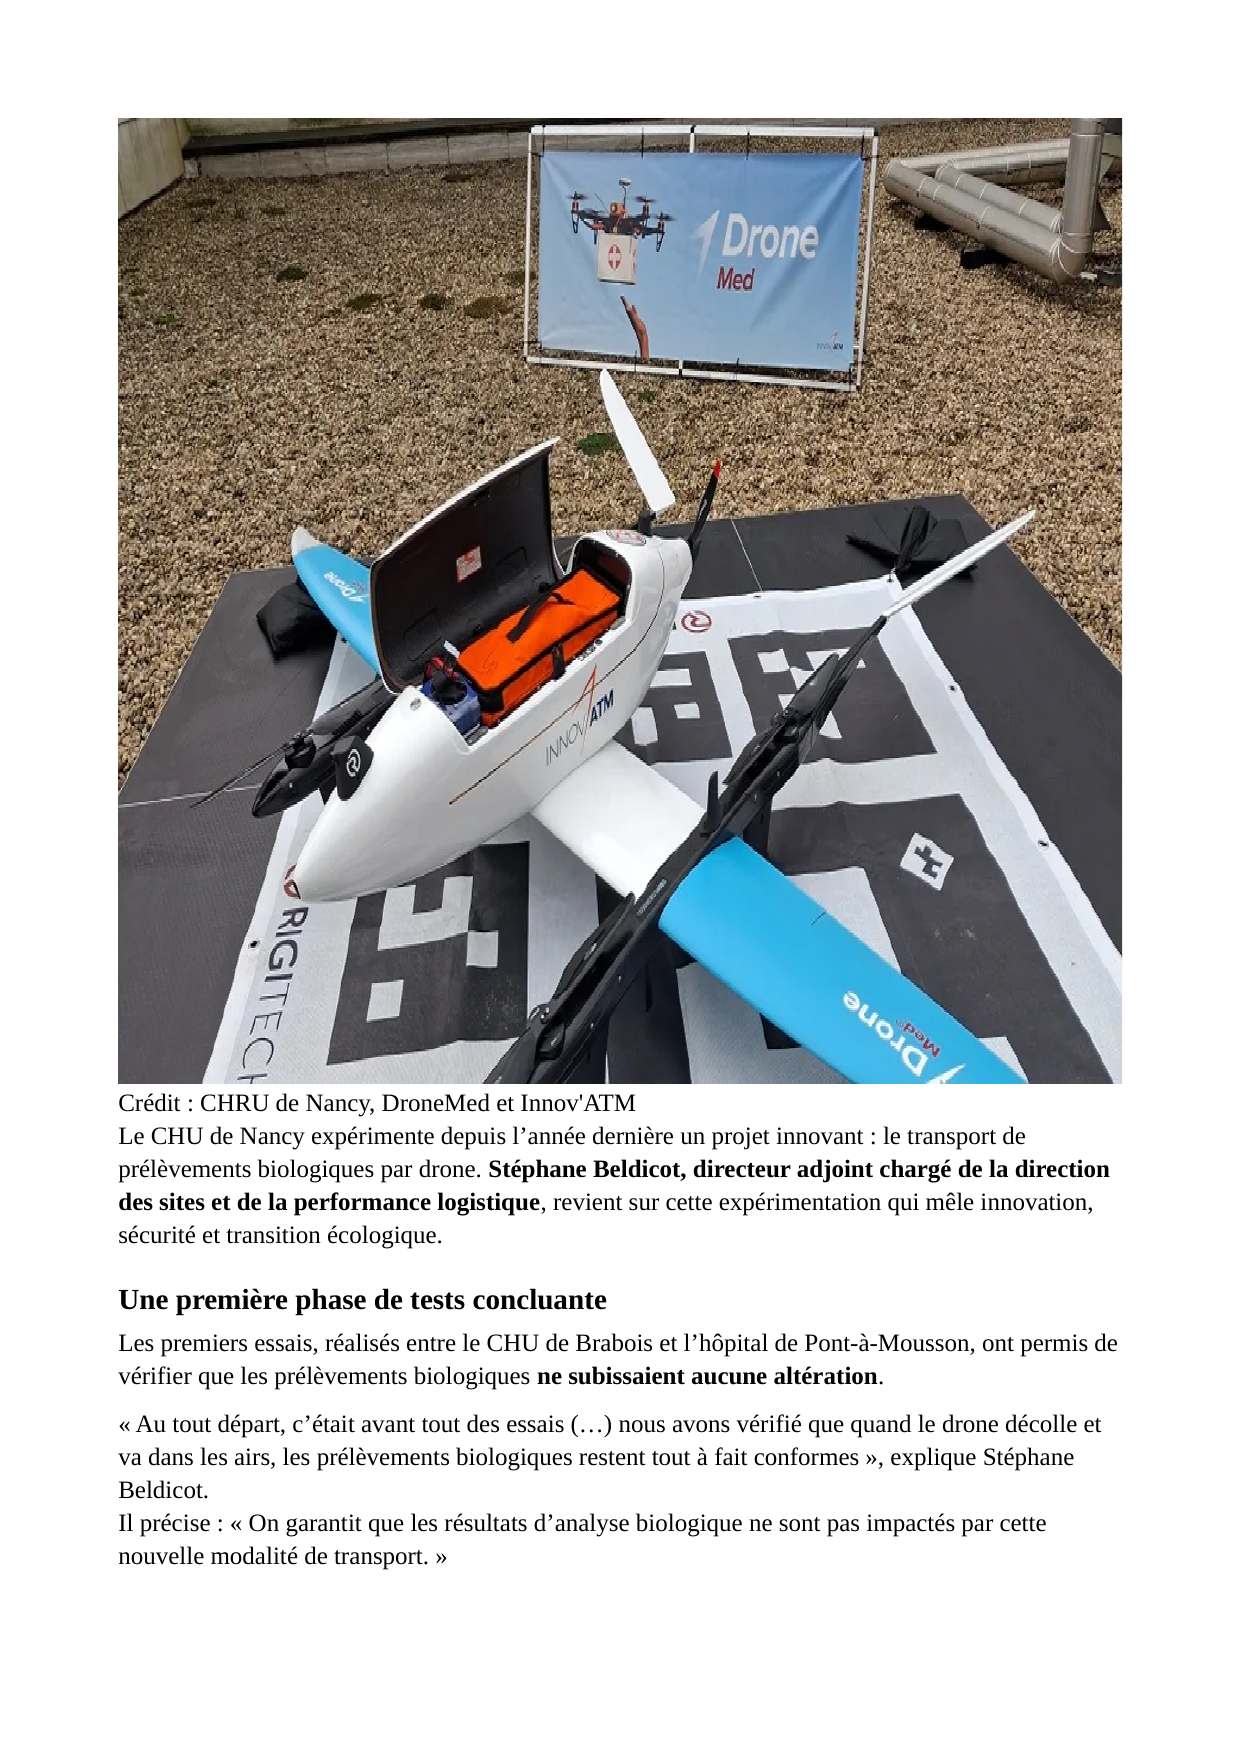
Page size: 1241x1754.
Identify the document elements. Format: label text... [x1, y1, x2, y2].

text Les premiers essais, réalisés entre le CHU de Brabois et l’hôpital de Pont-à-Mousson, ont permis de vérifier que les prélèvements biologiques ne subissaient aucune altération. [118, 1328, 1122, 1390]
text Le CHU de Nancy expérimente depuis l’année dernière un projet innovant : le transport de prélèvements biologiques par drone. Stéphane Beldicot, directeur adjoint chargé de la direction des sites et de la performance logistique, revient sur cette expérimentation qui mêle innovation, sécurité et transition écologique. [118, 1121, 1122, 1249]
text « Au tout départ, c’était avant tout des essais (…) nous avons vérifié que quand le drone décolle et va dans les airs, les prélèvements biologiques restent tout à fait conformes », explique Stéphane Beldicot. Il précise : « On garantit que les résultats d’analyse biologique ne sont pas impactés par cette nouvelle modalité de transport. » [118, 1409, 1122, 1570]
text Crédit : CHRU de Nancy, DroneMed et Innov'ATM [118, 1088, 1122, 1117]
picture [118, 118, 1123, 1084]
subtitle Une première phase de tests concluante [118, 1282, 1122, 1316]
